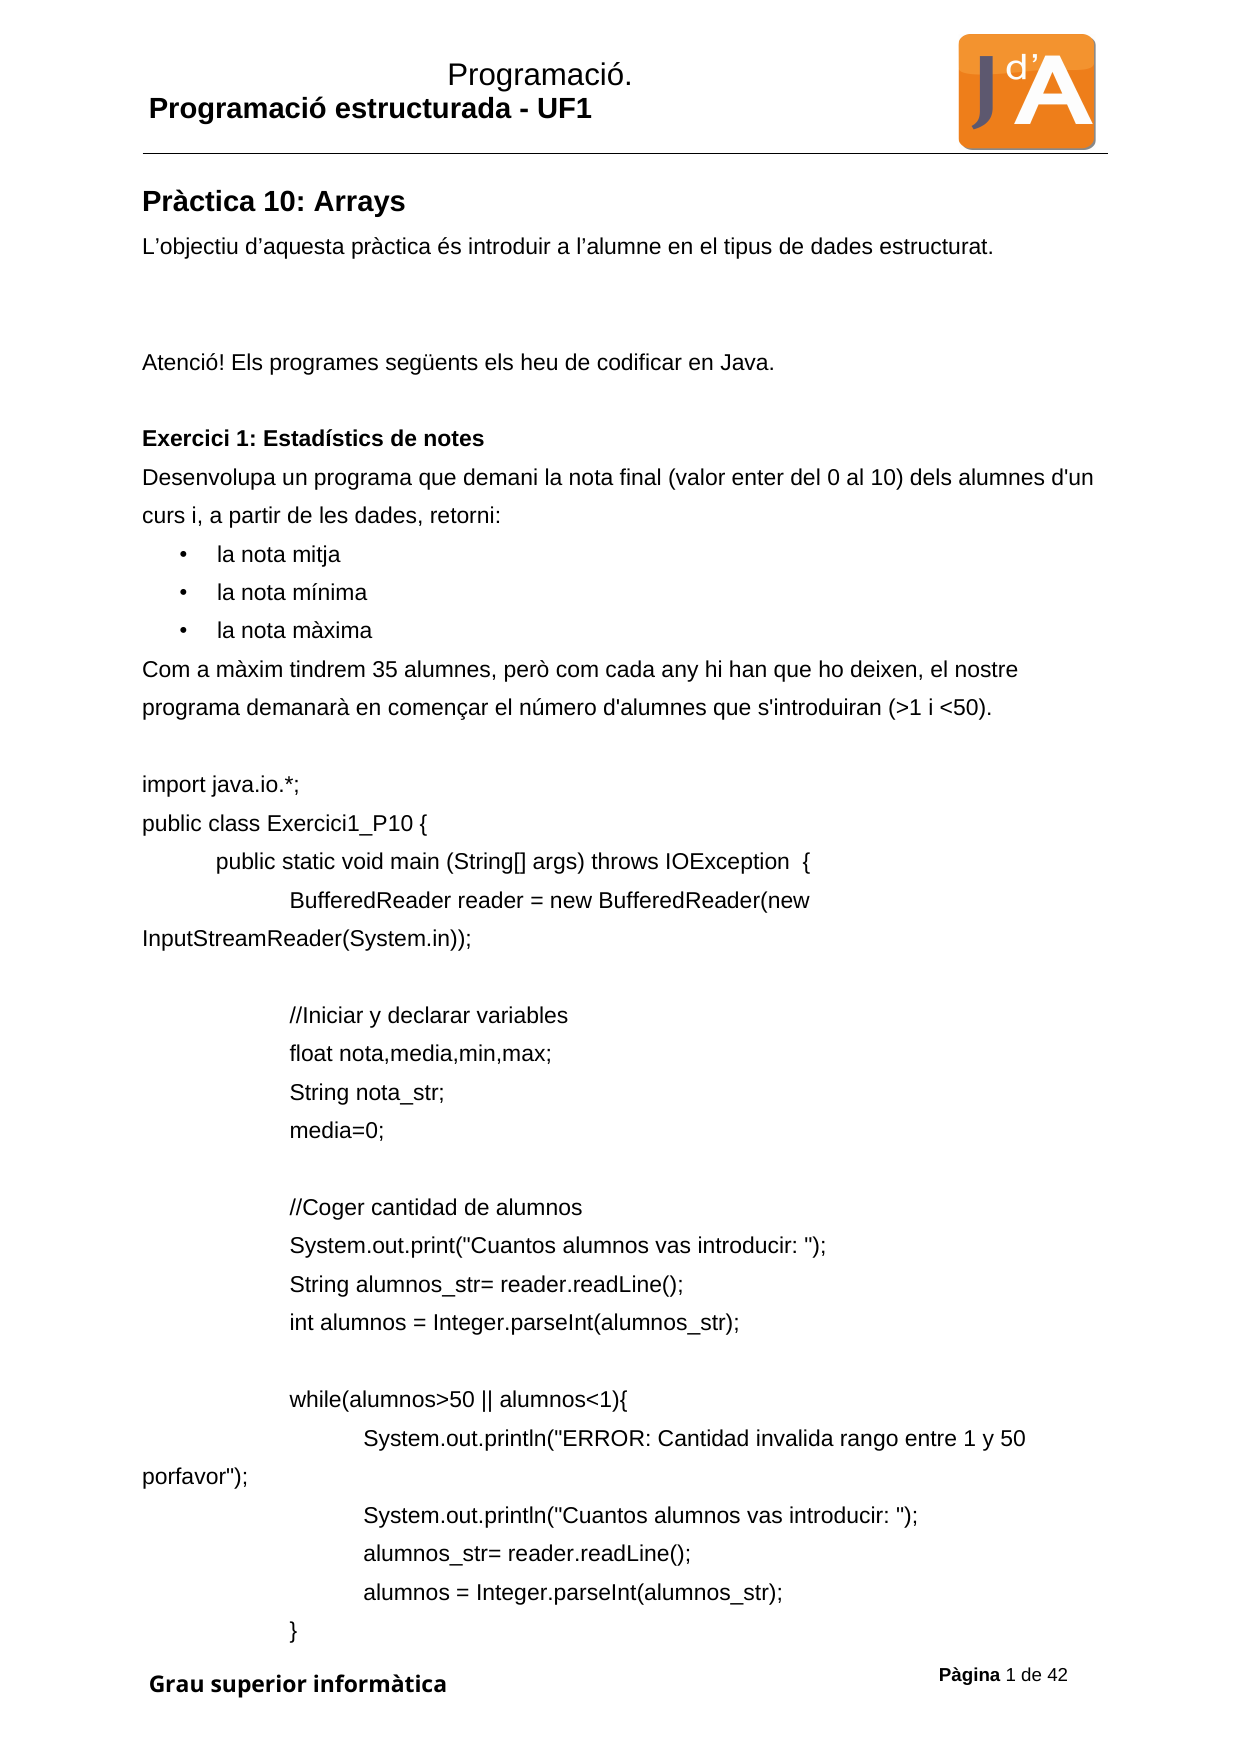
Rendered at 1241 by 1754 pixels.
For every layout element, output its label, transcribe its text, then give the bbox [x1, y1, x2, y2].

text public static void main (String[] args) throws IOException { [142, 849, 1107, 874]
text alumnos = Integer.parseInt(alumnos_str); [142, 1579, 1107, 1605]
text int alumnos = Integer.parseInt(alumnos_str); [142, 1310, 1107, 1336]
text System.out.println("Cuantos alumnos vas introducir: "); [142, 1502, 1107, 1528]
text import java.io.*; [142, 772, 1107, 798]
list la nota màxima [179, 618, 1107, 644]
text alumnos_str= reader.readLine(); [142, 1541, 1107, 1566]
text Exercici 1: Estadístics de notes [142, 426, 1107, 452]
text media=0; [142, 1118, 1107, 1143]
text Pràctica 10: Arrays [142, 185, 1107, 218]
text BufferedReader reader = new BufferedReader(new InputStreamReader(System.in)); [142, 887, 1107, 951]
text Com a màxim tindrem 35 alumnes, però com cada any hi han que ho deixen, el nostre programa demanarà en començar el número d'alumnes que s'introduiran (>1 i <50). [142, 657, 1107, 721]
text float nota,media,min,max; [142, 1041, 1107, 1067]
list la nota mínima [179, 580, 1107, 605]
text Atenció! Els programes següents els heu de codificar en Java. [142, 349, 1107, 375]
text Desenvolupa un programa que demani la nota final (valor enter del 0 al 10) dels alumnes d'un curs i, a partir de les dades, retorni: [142, 464, 1107, 528]
text String alumnos_str= reader.readLine(); [142, 1272, 1107, 1297]
text public class Exercici1_P10 { [142, 810, 1107, 836]
text System.out.println("ERROR: Cantidad invalida rango entre 1 y 50 porfavor"); [142, 1425, 1107, 1489]
text while(alumnos>50 || alumnos<1){ [142, 1387, 1107, 1413]
text //Coger cantidad de alumnos [142, 1195, 1107, 1220]
text } [142, 1618, 1107, 1643]
text //Iniciar y declarar variables [142, 1003, 1107, 1028]
text System.out.print("Cuantos alumnos vas introducir: "); [142, 1233, 1107, 1259]
list la nota mitja [179, 541, 1107, 567]
picture [958, 34, 1096, 150]
text L’objectiu d’aquesta pràctica és introduir a l’alumne en el tipus de dades estructurat. [142, 234, 1107, 259]
text String nota_str; [142, 1079, 1107, 1105]
